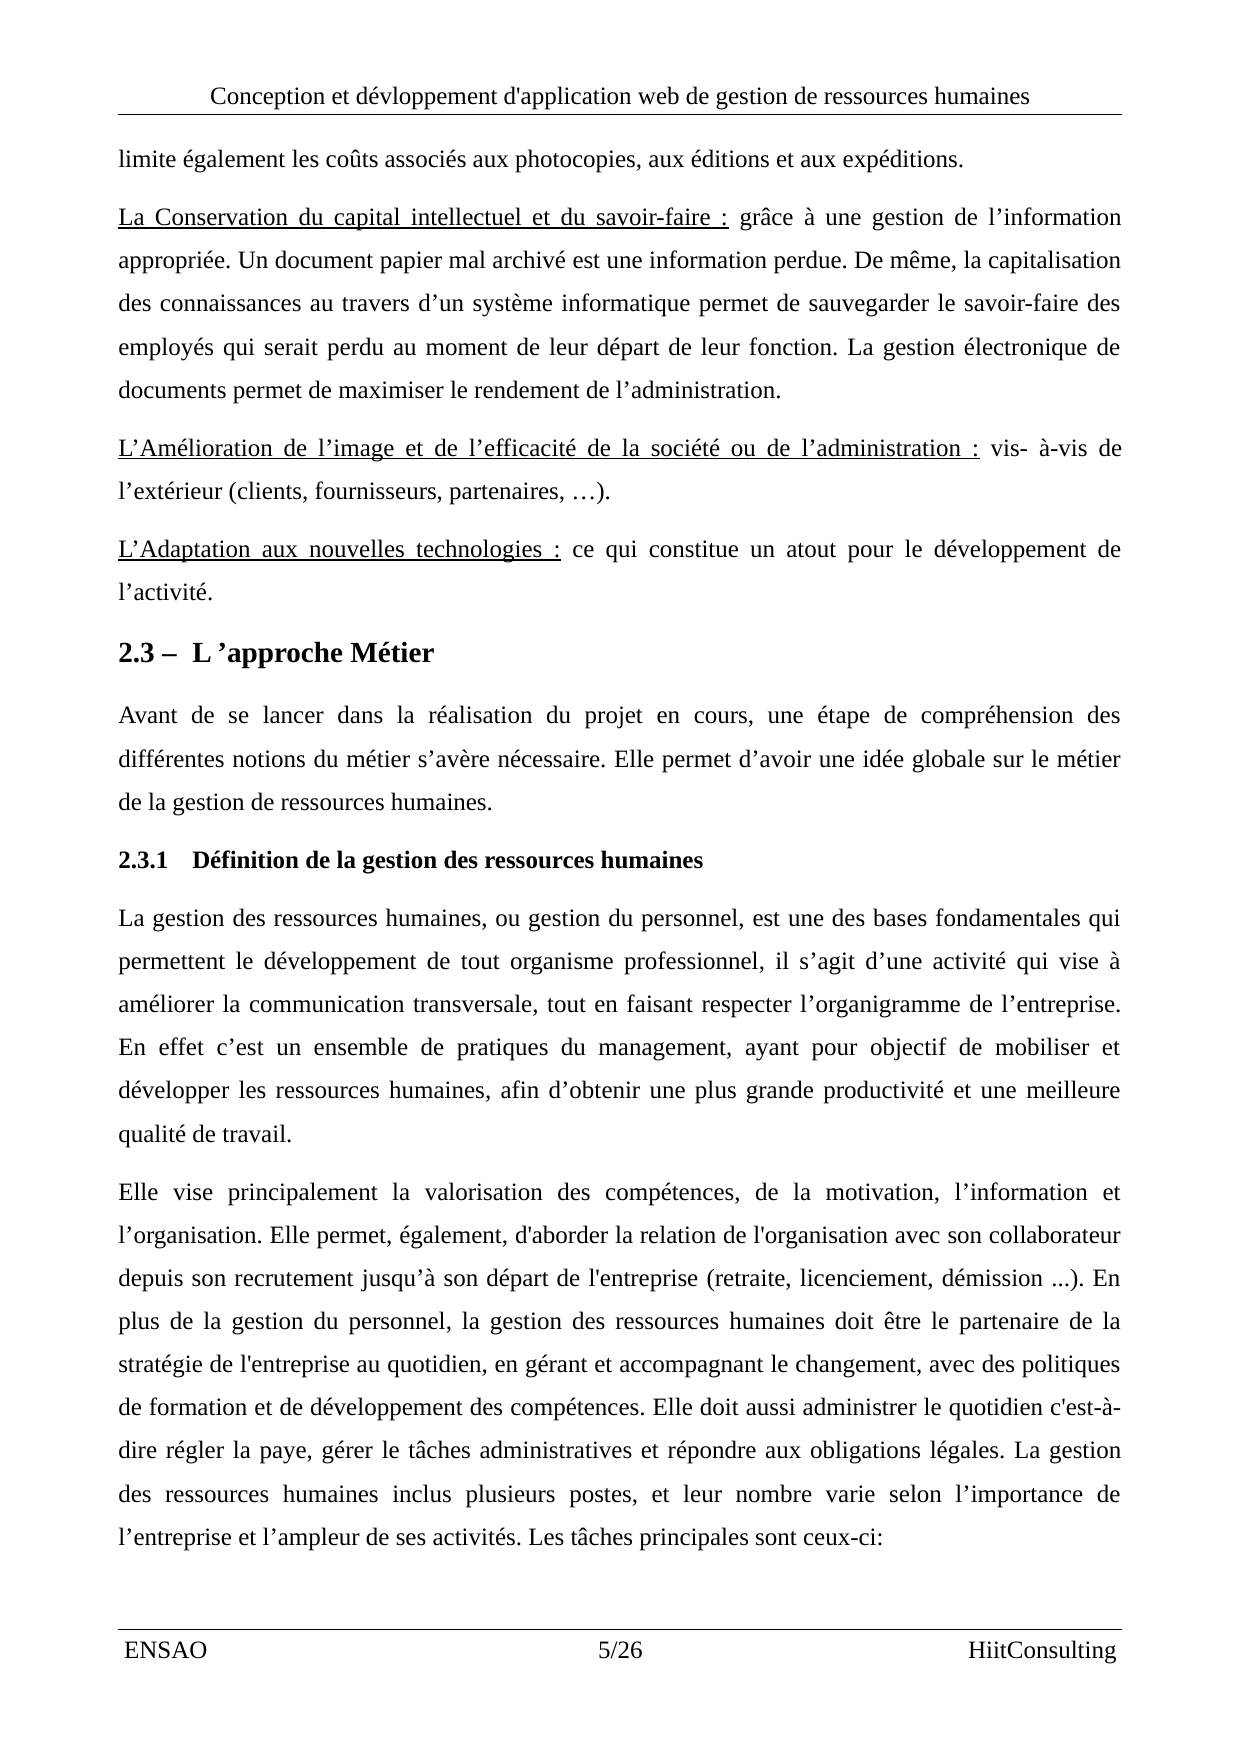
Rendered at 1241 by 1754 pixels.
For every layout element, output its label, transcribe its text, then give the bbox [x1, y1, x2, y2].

text La Conservation du capital intellectuel et du savoir-faire : grâce à une gestion de l’information appropriée. Un document papier mal archivé est une information perdue. De même, la capitalisation des connaissances au travers d’un système informatique permet de sauvegarder le savoir-faire des employés qui serait perdu au moment de leur départ de leur fonction. La gestion électronique de documents permet de maximiser le rendement de l’administration. [118, 202, 1122, 403]
text L’Adaptation aux nouvelles technologies : ce qui constitue un atout pour le développement de l’activité. [118, 534, 1122, 606]
text limite également les coûts associés aux photocopies, aux éditions et aux expéditions. [118, 144, 1122, 173]
text La gestion des ressources humaines, ou gestion du personnel, est une des bases fondamentales qui permettent le développement de tout organisme professionnel, il s’agit d’une activité qui vise à améliorer la communication transversale, tout en faisant respecter l’organigramme de l’entreprise. En effet c’est un ensemble de pratiques du management, ayant pour objectif de mobiliser et développer les ressources humaines, afin d’obtenir une plus grande productivité et une meilleure qualité de travail. [118, 903, 1122, 1147]
text Avant de se lancer dans la réalisation du projet en cours, une étape de compréhension des différentes notions du métier s’avère nécessaire. Elle permet d’avoir une idée globale sur le métier de la gestion de ressources humaines. [118, 701, 1122, 816]
text 2.3 – L ’approche Métier [118, 635, 1122, 669]
text Elle vise principalement la valorisation des compétences, de la motivation, l’information et l’organisation. Elle permet, également, d'aborder la relation de l'organisation avec son collaborateur depuis son recrutement jusqu’à son départ de l'entreprise (retraite, licenciement, démission ...). En plus de la gestion du personnel, la gestion des ressources humaines doit être le partenaire de la stratégie de l'entreprise au quotidien, en gérant et accompagnant le changement, avec des politiques de formation et de développement des compétences. Elle doit aussi administrer le quotidien c'est-à- dire régler la paye, gérer le tâches administratives et répondre aux obligations légales. La gestion des ressources humaines inclus plusieurs postes, et leur nombre varie selon l’importance de l’entreprise et l’ampleur de ses activités. Les tâches principales sont ceux-ci: [118, 1177, 1122, 1551]
text 2.3.1 Définition de la gestion des ressources humaines [118, 845, 1122, 874]
text L’Amélioration de l’image et de l’efficacité de la société ou de l’administration : vis- à-vis de l’extérieur (clients, fournisseurs, partenaires, …). [118, 433, 1122, 505]
